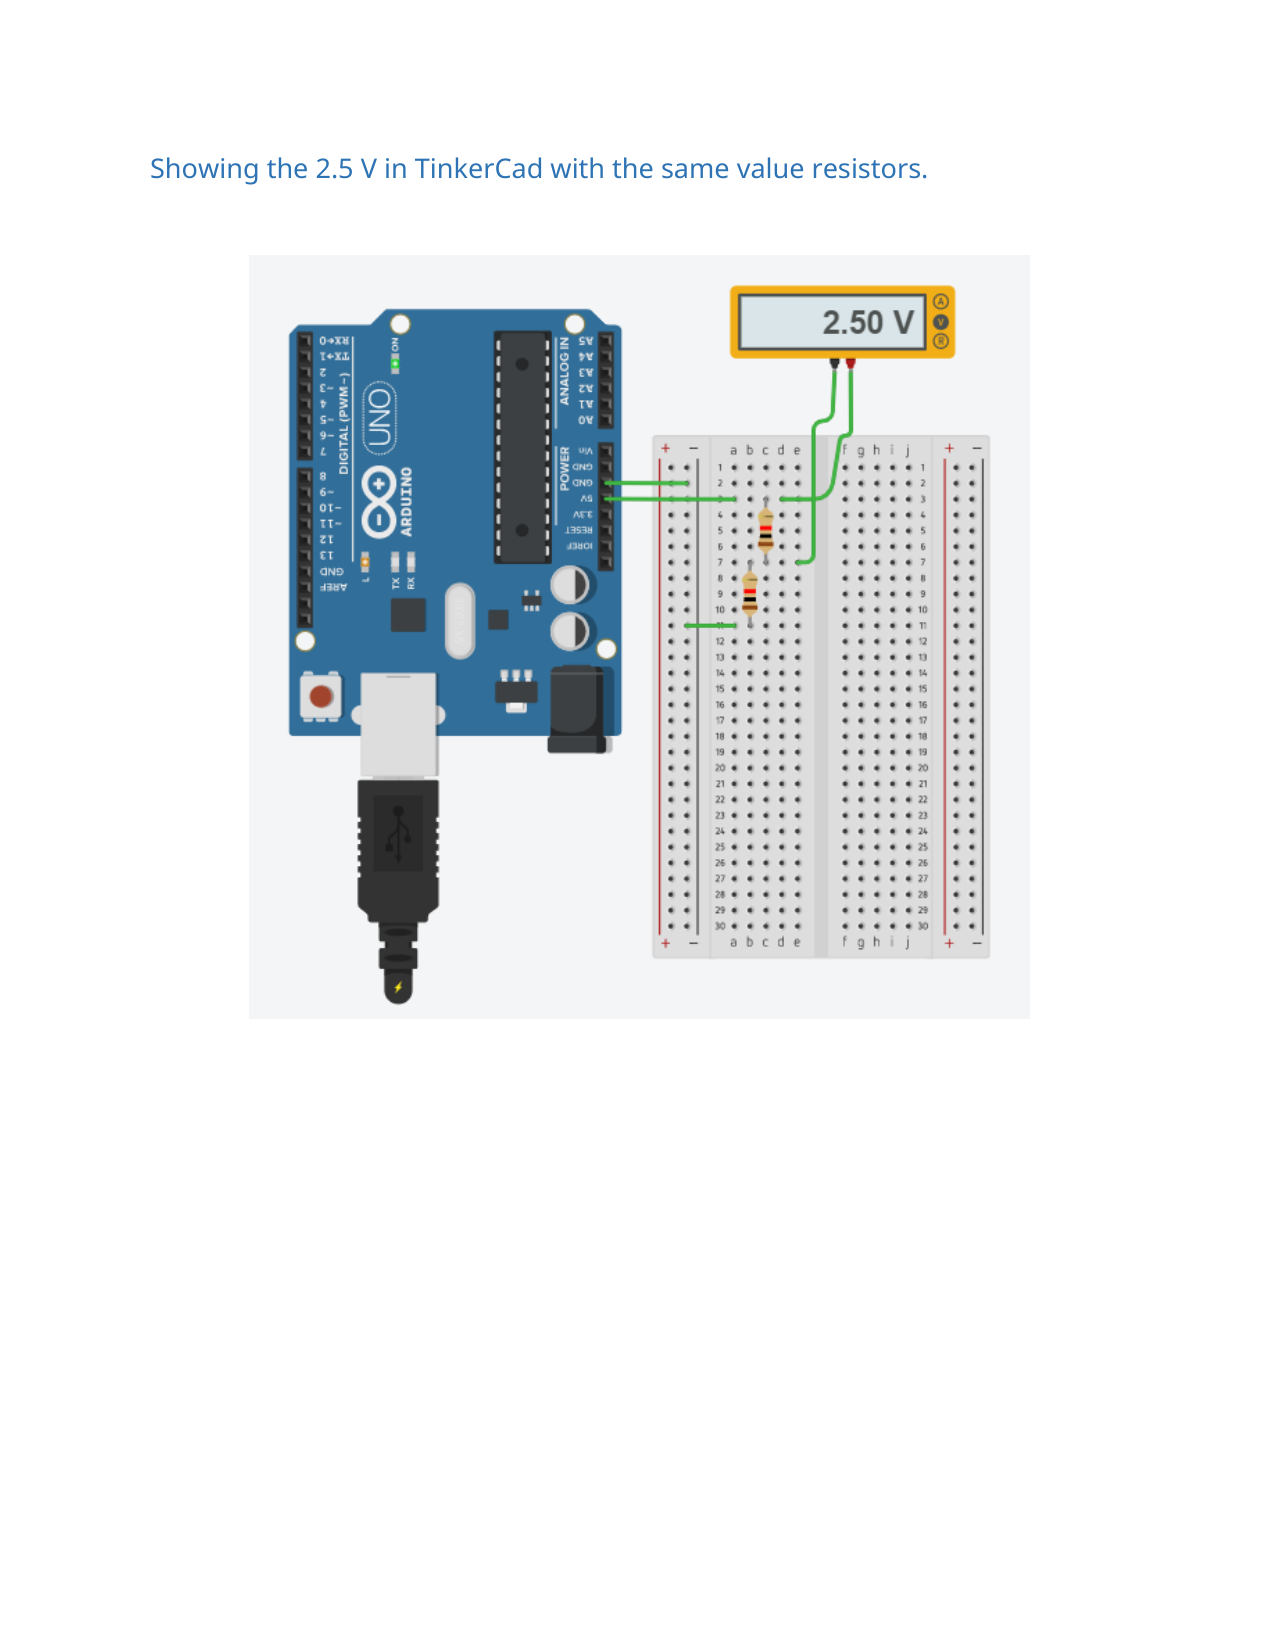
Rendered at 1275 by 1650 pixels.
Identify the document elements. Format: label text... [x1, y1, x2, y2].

text Showing the 2.5 V in TinkerCad with the same value resistors. [150, 150, 1125, 187]
picture [248, 255, 1031, 1019]
